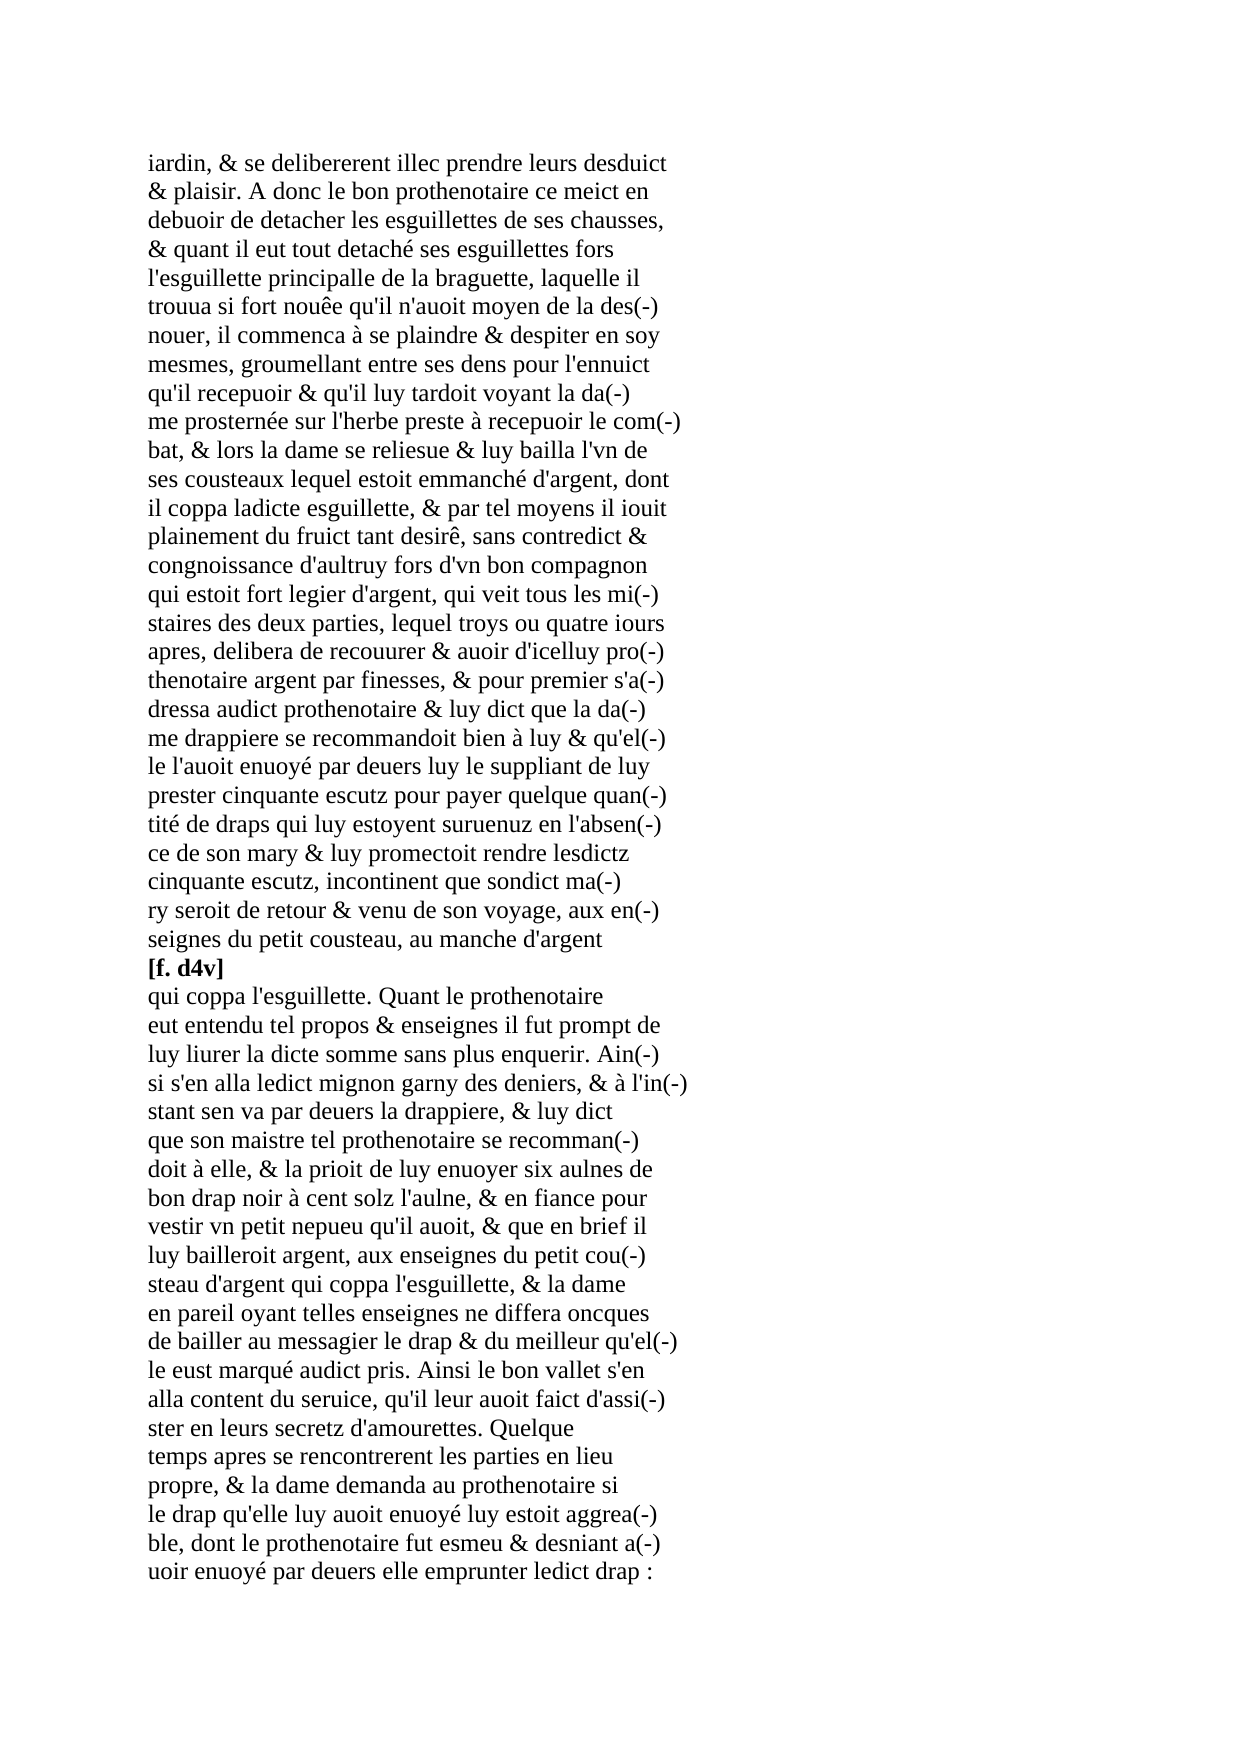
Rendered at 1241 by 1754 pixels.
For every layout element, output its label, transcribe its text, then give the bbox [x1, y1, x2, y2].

text iardin, & se delibererent illec prendre leurs desduict & plaisir. A donc le bon prothenotaire ce meict en debuoir de detacher les esguillettes de ses chausses, & quant il eut tout detaché ses esguillettes fors l'esguillette principalle de la braguette, laquelle il trouua si fort nouêe qu'il n'auoit moyen de la des(-) nouer, il commenca à se plaindre & despiter en soy mesmes, groumellant entre ses dens pour l'ennuict qu'il recepuoir & qu'il luy tardoit voyant la da(-) me prosternée sur l'herbe preste à recepuoir le com(-) bat, & lors la dame se reliesue & luy bailla l'vn de ses cousteaux lequel estoit emmanché d'argent, dont il coppa ladicte esguillette, & par tel moyens il iouit plainement du fruict tant desirê, sans contredict & congnoissance d'aultruy fors d'vn bon compagnon qui estoit fort legier d'argent, qui veit tous les mi(-) staires des deux parties, lequel troys ou quatre iours apres, delibera de recouurer & auoir d'icelluy pro(-) thenotaire argent par finesses, & pour premier s'a(-) dressa audict prothenotaire & luy dict que la da(-) me drappiere se recommandoit bien à luy & qu'el(-) le l'auoit enuoyé par deuers luy le suppliant de luy prester cinquante escutz pour payer quelque quan(-) tité de draps qui luy estoyent suruenuz en l'absen(-) ce de son mary & luy promectoit rendre lesdictz cinquante escutz, incontinent que sondict ma(-) ry seroit de retour & venu de son voyage, aux en(-) seignes du petit cousteau, au manche d'argent [f. d4v] qui coppa l'esguillette. Quant le prothenotaire eut entendu tel propos & enseignes il fut prompt de luy liurer la dicte somme sans plus enquerir. Ain(-) si s'en alla ledict mignon garny des deniers, & à l'in(-) stant sen va par deuers la drappiere, & luy dict que son maistre tel prothenotaire se recomman(-) doit à elle, & la prioit de luy enuoyer six aulnes de bon drap noir à cent solz l'aulne, & en fiance pour vestir vn petit nepueu qu'il auoit, & que en brief il luy bailleroit argent, aux enseignes du petit cou(-) steau d'argent qui coppa l'esguillette, & la dame en pareil oyant telles enseignes ne differa oncques de bailler au messagier le drap & du meilleur qu'el(-) le eust marqué audict pris. Ainsi le bon vallet s'en alla content du seruice, qu'il leur auoit faict d'assi(-) ster en leurs secretz d'amourettes. Quelque temps apres se rencontrerent les parties en lieu propre, & la dame demanda au prothenotaire si le drap qu'elle luy auoit enuoyé luy estoit aggrea(-) ble, dont le prothenotaire fut esmeu & desniant a(-) uoir enuoyé par deuers elle emprunter ledict drap : [148, 148, 1093, 1585]
